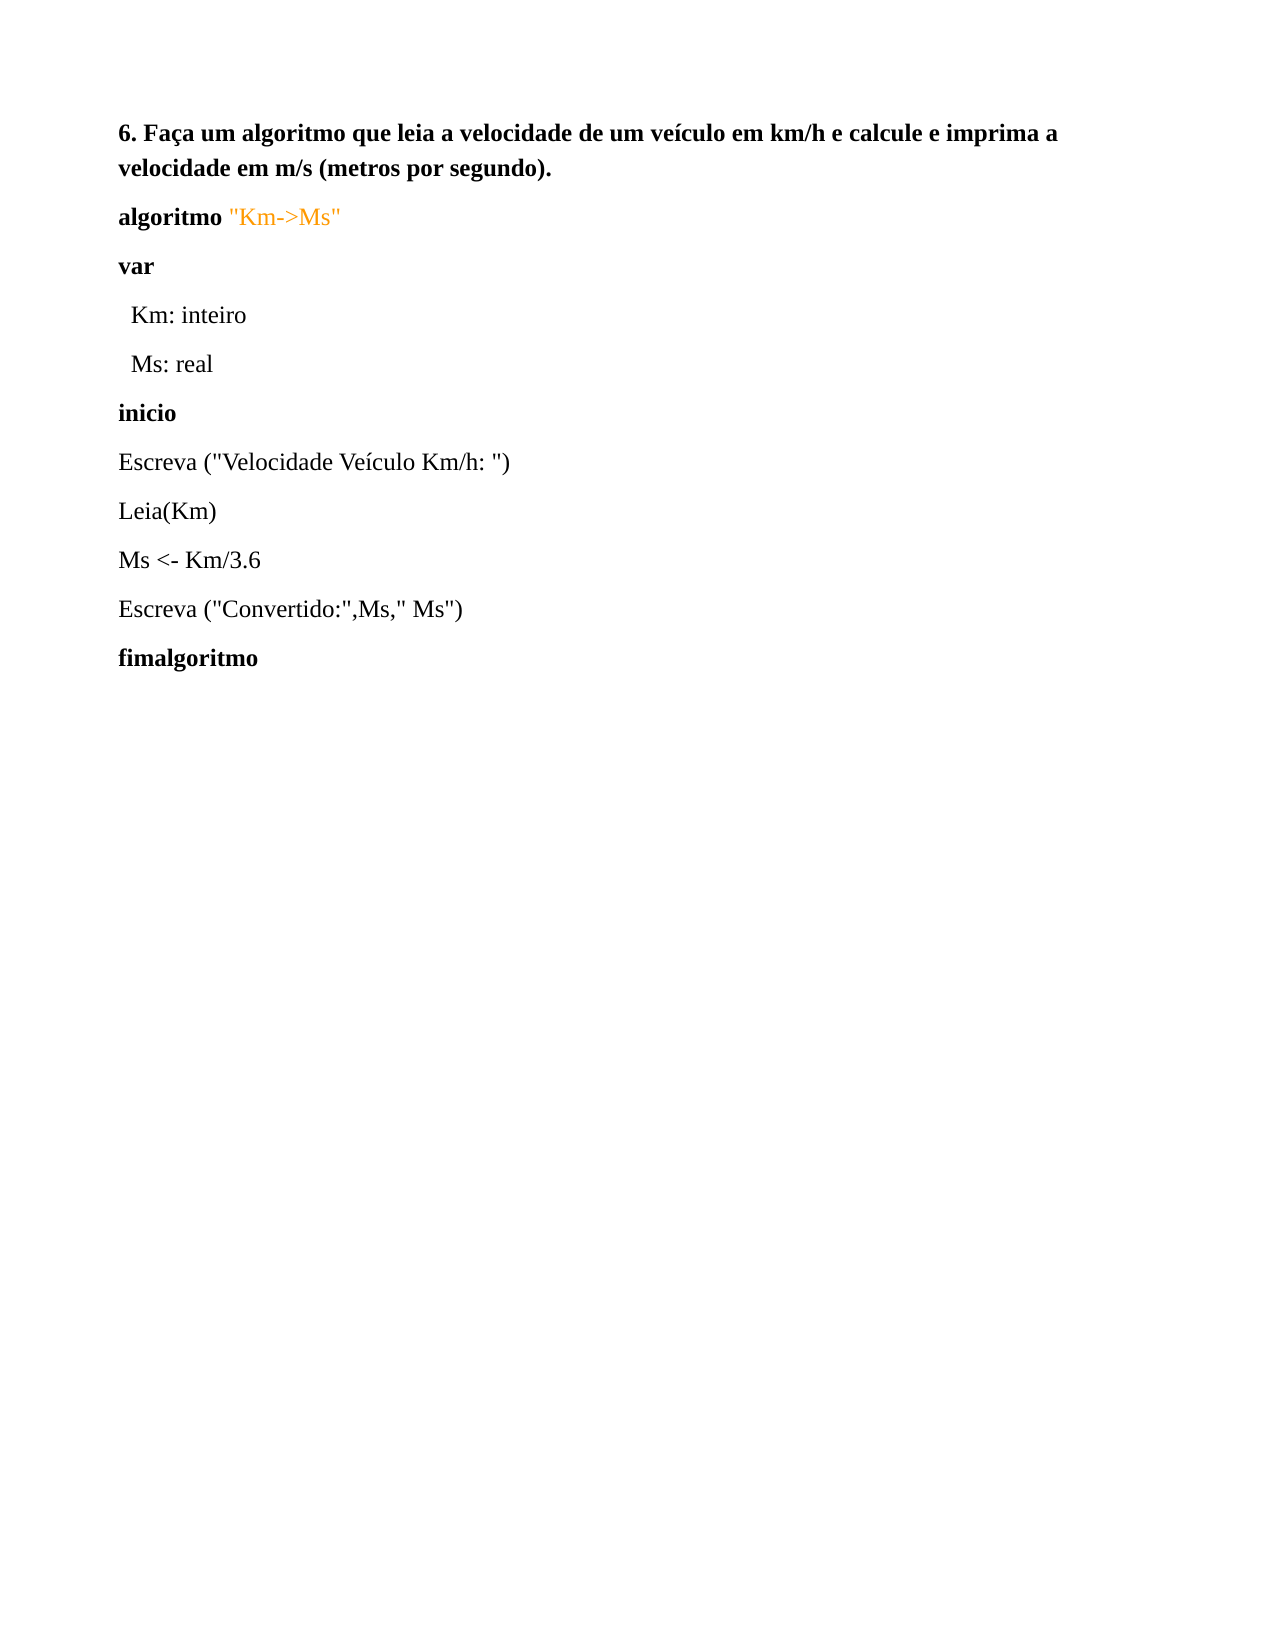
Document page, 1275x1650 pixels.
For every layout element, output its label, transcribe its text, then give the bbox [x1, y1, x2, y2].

text Ms <- Km/3.6 [118, 545, 1157, 574]
text Escreva ("Velocidade Veículo Km/h: ") [118, 447, 1157, 476]
text Km: inteiro [118, 300, 1157, 328]
text Leia(Km) [118, 496, 1157, 525]
text Escreva ("Convertido:",Ms," Ms") [118, 594, 1157, 623]
text var [118, 251, 1157, 279]
text algoritmo "Km->Ms" [118, 202, 1157, 230]
text inicio [118, 398, 1157, 427]
text 6. Faça um algoritmo que leia a velocidade de um veículo em km/h e calcule e imprima a velocidade em m/s (metros por segundo). [118, 118, 1157, 181]
text fimalgoritmo [118, 643, 1157, 672]
text Ms: real [118, 349, 1157, 378]
